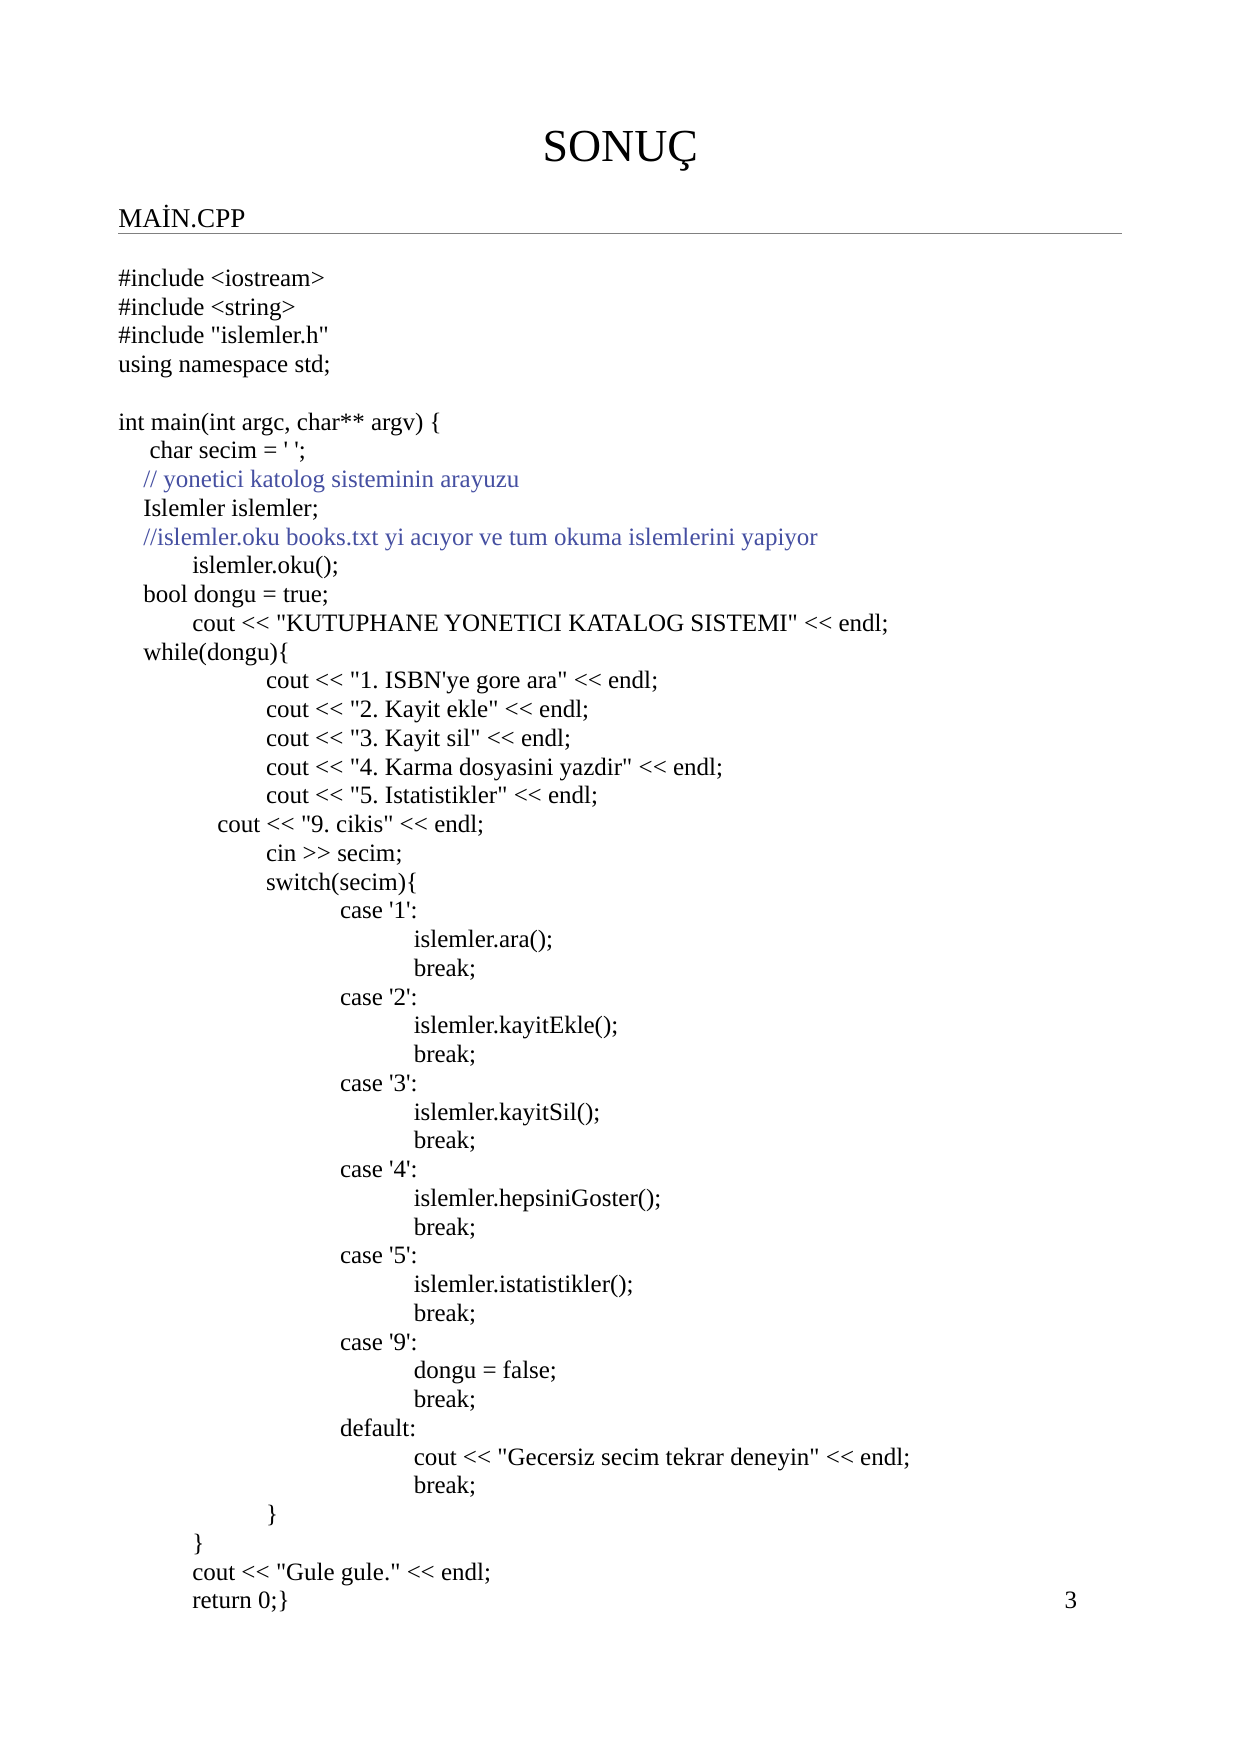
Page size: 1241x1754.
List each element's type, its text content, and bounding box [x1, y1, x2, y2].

text bool dongu = true; [118, 579, 1122, 608]
text default: [118, 1413, 1122, 1442]
text break; [118, 1212, 1122, 1240]
text SONUÇ [118, 118, 1122, 171]
text MAİN.CPP [118, 202, 1122, 233]
text islemler.hepsiniGoster(); [118, 1183, 1122, 1212]
text case '4': [118, 1154, 1122, 1183]
text break; [118, 953, 1122, 982]
text int main(int argc, char** argv) { [118, 407, 1122, 435]
text islemler.istatistikler(); [118, 1269, 1122, 1298]
text cout << "KUTUPHANE YONETICI KATALOG SISTEMI" << endl; [118, 608, 1122, 637]
text islemler.kayitEkle(); [118, 1010, 1122, 1039]
text } [118, 1499, 1122, 1528]
text islemler.kayitSil(); [118, 1097, 1122, 1125]
text cout << "9. cikis" << endl; [118, 809, 1122, 838]
text islemler.oku(); [118, 550, 1122, 579]
text break; [118, 1384, 1122, 1413]
text cout << "3. Kayit sil" << endl; [118, 723, 1122, 752]
text cin >> secim; [118, 838, 1122, 867]
text // yonetici katolog sisteminin arayuzu [118, 464, 1122, 493]
text cout << "Gule gule." << endl; [118, 1557, 1122, 1585]
text break; [118, 1039, 1122, 1068]
text } [118, 1528, 1122, 1557]
text //islemler.oku books.txt yi acıyor ve tum okuma islemlerini yapiyor [118, 522, 1122, 550]
text case '9': [118, 1327, 1122, 1355]
text return 0;} 3 [118, 1585, 1122, 1614]
text islemler.ara(); [118, 924, 1122, 953]
text case '5': [118, 1240, 1122, 1269]
text #include <string> [118, 292, 1122, 320]
text cout << "4. Karma dosyasini yazdir" << endl; [118, 752, 1122, 780]
text #include <iostream> [118, 263, 1122, 292]
text dongu = false; [118, 1355, 1122, 1384]
text using namespace std; [118, 349, 1122, 378]
text cout << "5. Istatistikler" << endl; [118, 780, 1122, 809]
text break; [118, 1125, 1122, 1154]
text while(dongu){ [118, 637, 1122, 665]
text case '2': [118, 982, 1122, 1010]
text break; [118, 1470, 1122, 1499]
text case '1': [118, 895, 1122, 924]
text #include "islemler.h" [118, 320, 1122, 349]
text switch(secim){ [118, 867, 1122, 895]
text cout << "Gecersiz secim tekrar deneyin" << endl; [118, 1442, 1122, 1470]
text char secim = ' '; [118, 435, 1122, 464]
text cout << "1. ISBN'ye gore ara" << endl; [118, 665, 1122, 694]
text break; [118, 1298, 1122, 1327]
text case '3': [118, 1068, 1122, 1097]
text Islemler islemler; [118, 493, 1122, 522]
text cout << "2. Kayit ekle" << endl; [118, 694, 1122, 723]
